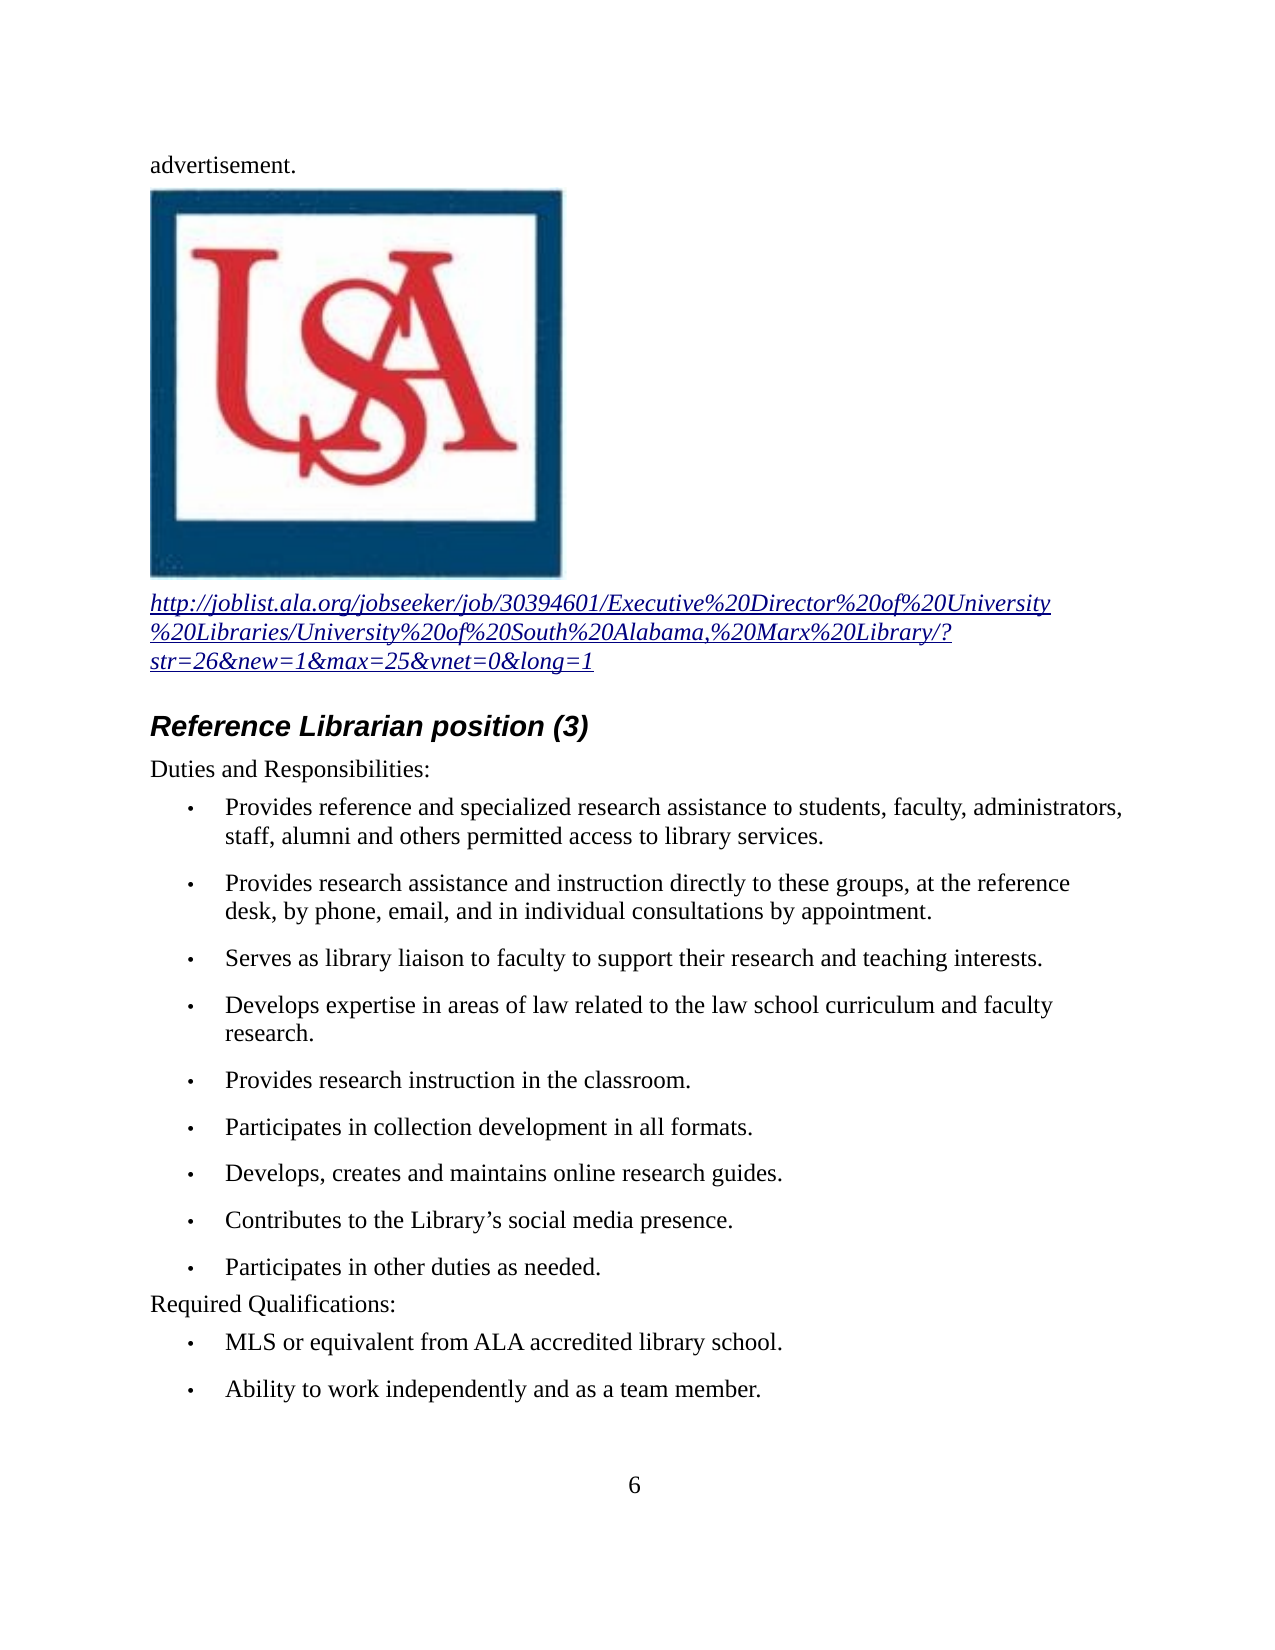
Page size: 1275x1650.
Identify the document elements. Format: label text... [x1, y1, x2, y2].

list Participates in other duties as needed. [187, 1252, 1125, 1281]
list Contributes to the Library’s social media presence. [187, 1205, 1125, 1234]
text Required Qualifications: [150, 1289, 1125, 1318]
list MLS or equivalent from ALA accredited library school. [187, 1327, 1125, 1356]
list Serves as library liaison to faculty to support their research and teaching interests. [187, 943, 1125, 972]
text advertisement. [150, 150, 1125, 179]
list Provides reference and specialized research assistance to students, faculty, administrators, staff, alumni and others permitted access to library services. [187, 792, 1125, 850]
list Ability to work independently and as a team member. [187, 1374, 1125, 1403]
picture [150, 187, 567, 580]
text Duties and Responsibilities: [150, 754, 1125, 783]
list Develops, creates and maintains online research guides. [187, 1158, 1125, 1187]
list Provides research instruction in the classroom. [187, 1065, 1125, 1094]
list Participates in collection development in all formats. [187, 1112, 1125, 1141]
subtitle Reference Librarian position (3) [150, 708, 1125, 742]
list Develops expertise in areas of law related to the law school curriculum and faculty research. [187, 990, 1125, 1047]
text http://joblist.ala.org/jobseeker/job/30394601/Executive%20Director%20of%20University%20Libraries/University%20of%20South%20Alabama,%20Marx%20Library/?str=26&new=1&max=25&vnet=0&long=1 [150, 588, 1125, 674]
list Provides research assistance and instruction directly to these groups, at the reference desk, by phone, email, and in individual consultations by appointment. [187, 868, 1125, 925]
